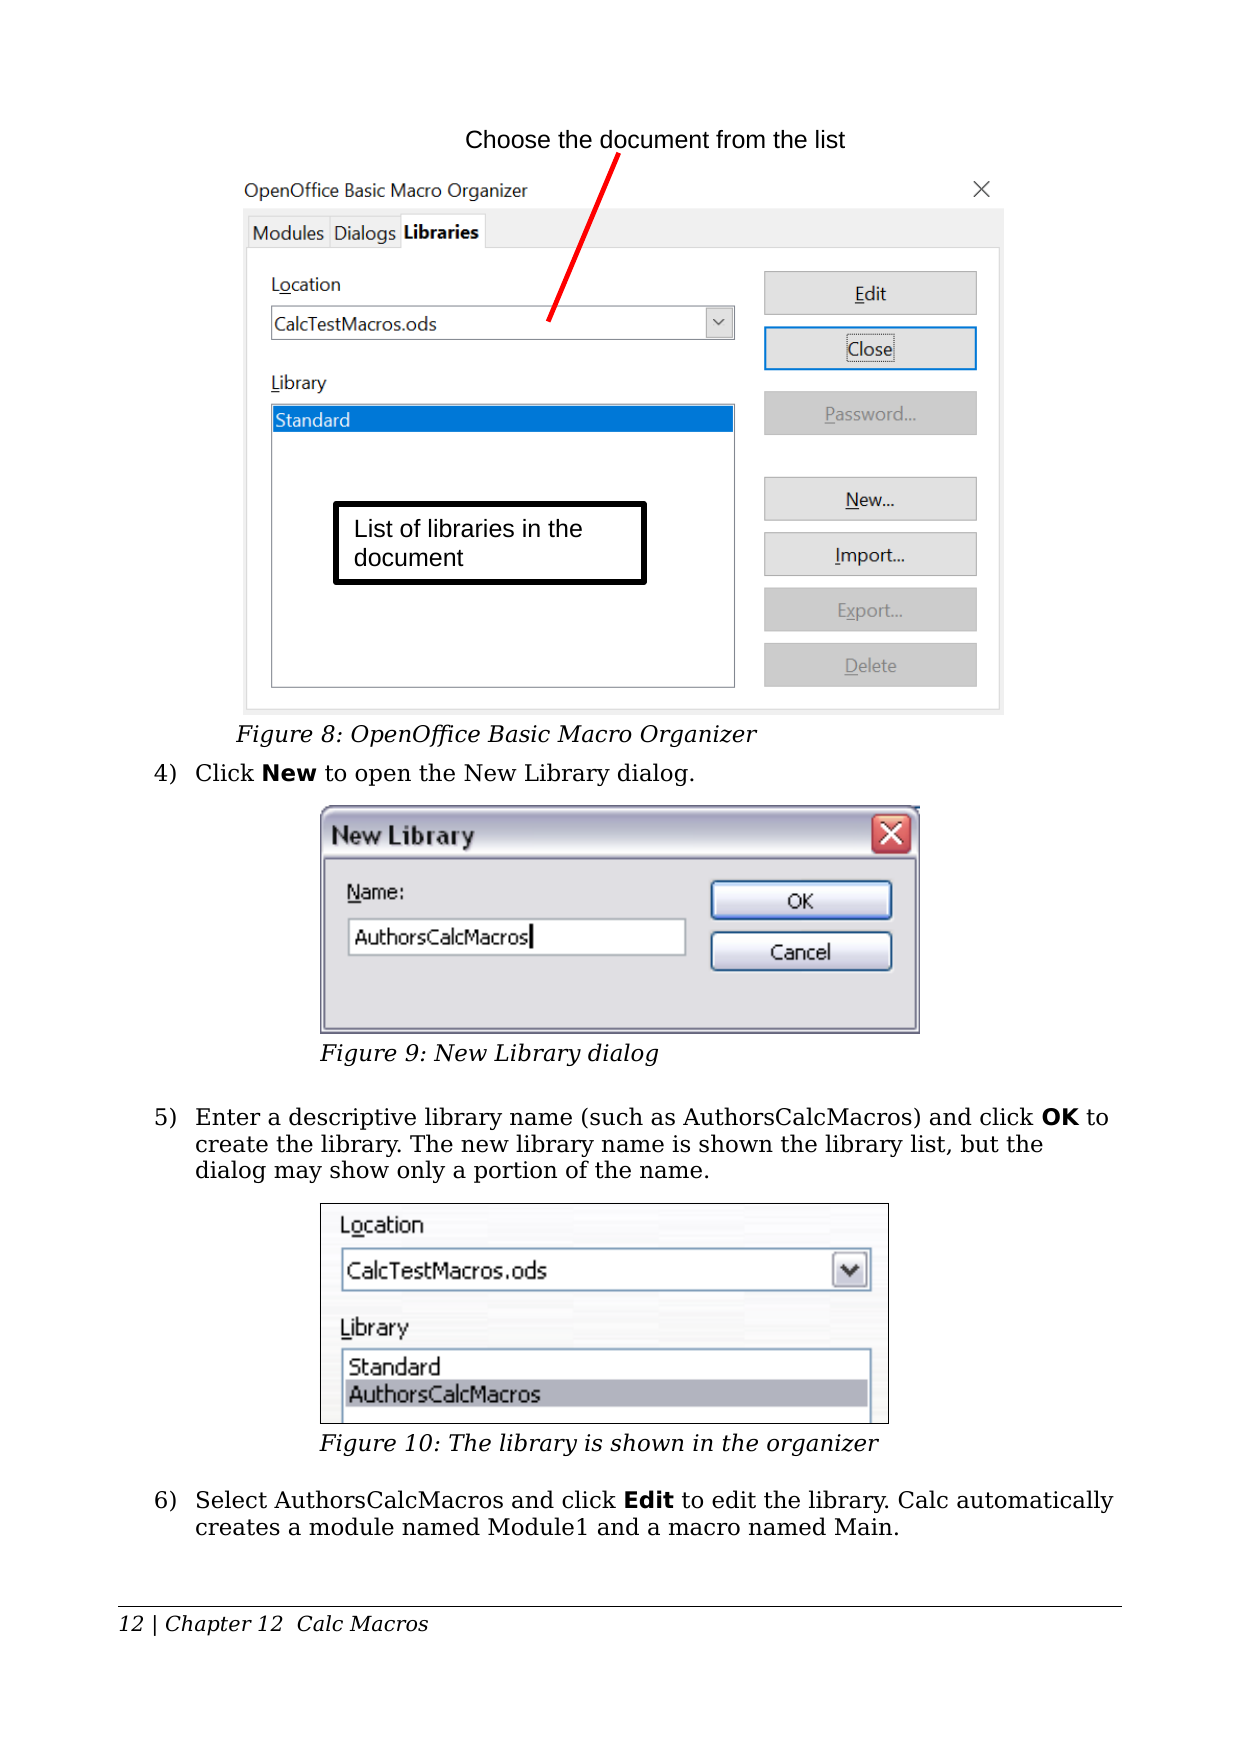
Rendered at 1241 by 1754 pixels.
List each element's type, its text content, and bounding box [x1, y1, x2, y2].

picture [321, 1204, 888, 1423]
text Figure 8: OpenOffice Basic Macro Organizer [236, 721, 1004, 747]
list Click New to open the New Library dialog. [177, 760, 1122, 786]
picture [243, 176, 1004, 715]
text Figure 9: New Library dialog [320, 1040, 920, 1067]
list Select AuthorsCalcMacros and click Edit to edit the library. Calc automatically creates a module named Module1 and a macro named Main. [177, 1487, 1122, 1541]
picture [320, 805, 920, 1034]
list Enter a descriptive library name (such as AuthorsCalcMacros) and click OK to create the library. The new library name is shown the library list, but the dialog may show only a portion of the name. [177, 1104, 1122, 1184]
text Figure 10: The library is shown in the organizer [319, 1430, 921, 1457]
